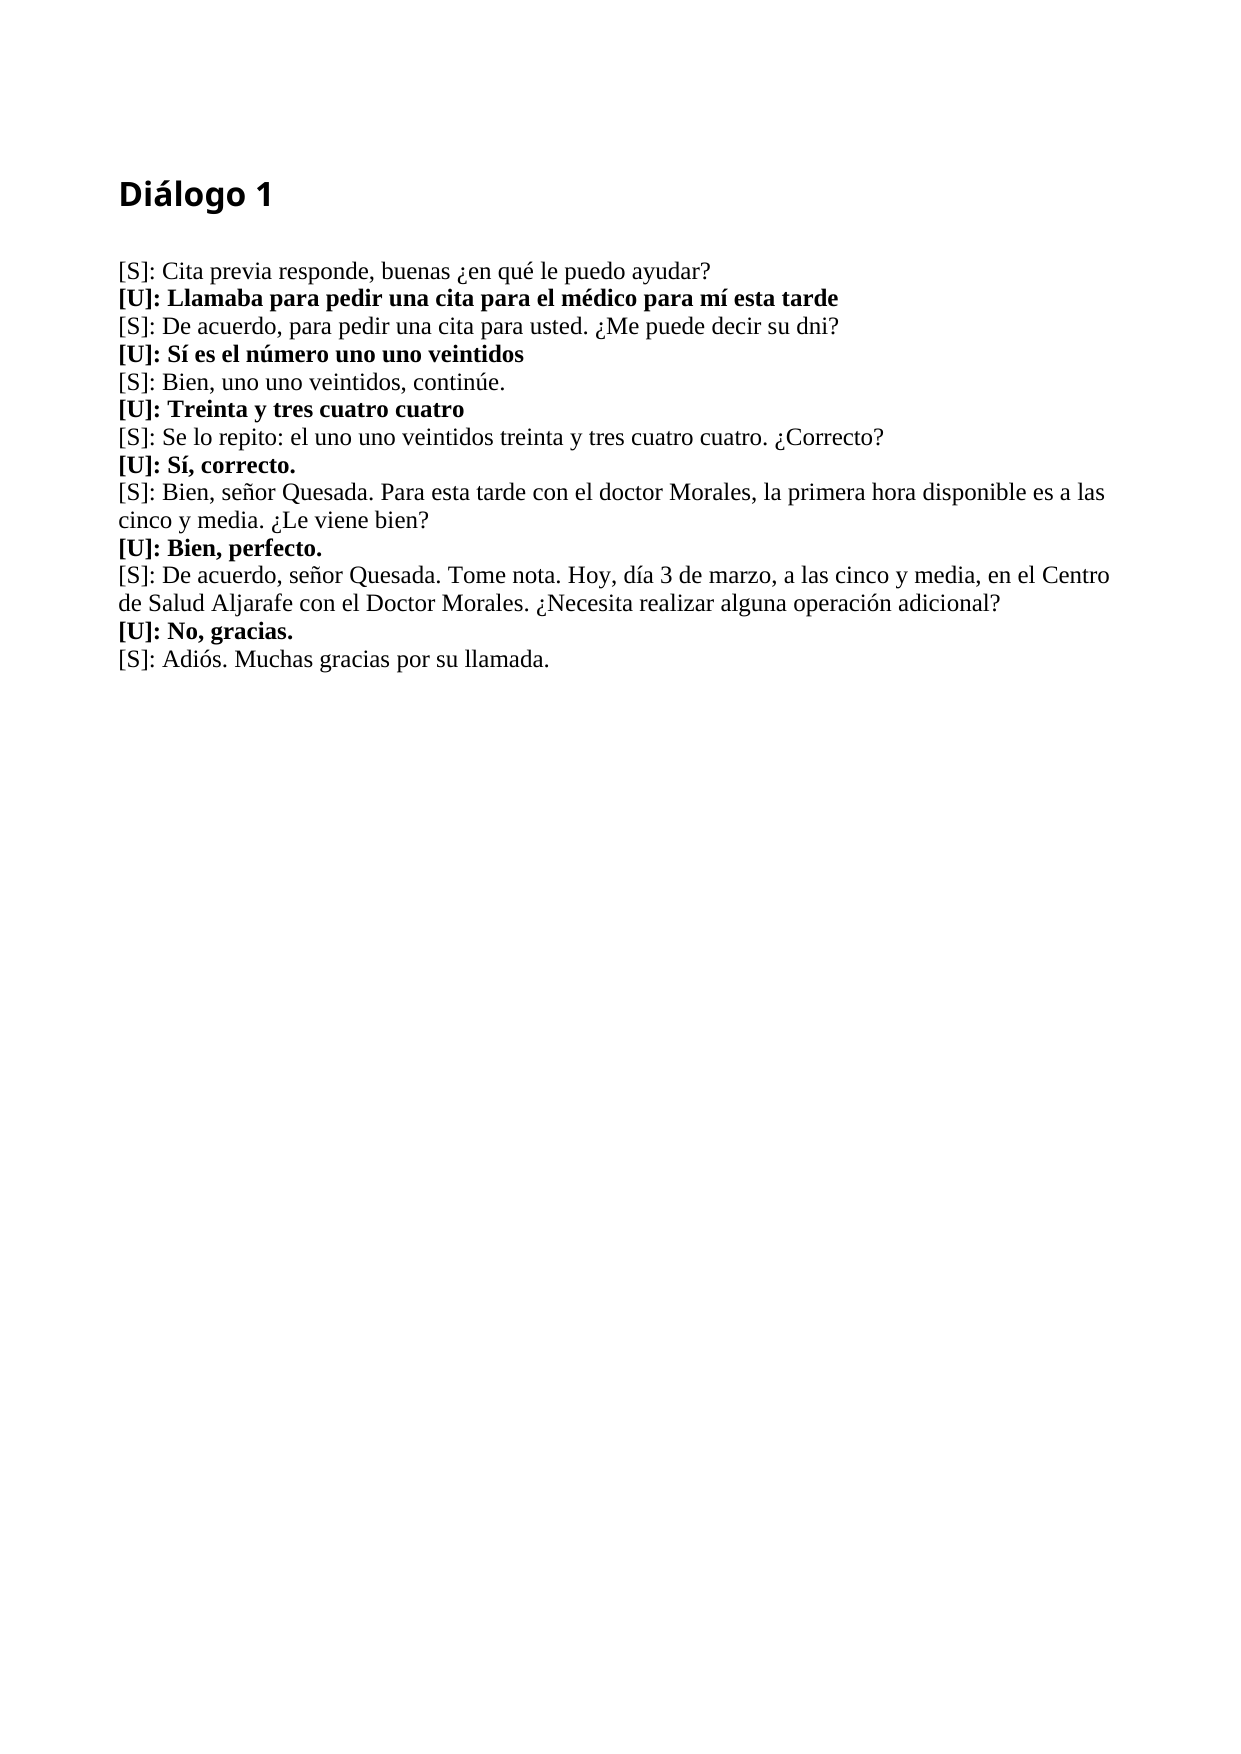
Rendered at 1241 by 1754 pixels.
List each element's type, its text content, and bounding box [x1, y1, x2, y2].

text [U]: Sí, correcto. [118, 451, 1122, 478]
text [U]: No, gracias. [118, 617, 1122, 645]
text [S]: Cita previa responde, buenas ¿en qué le puedo ayudar? [118, 257, 1122, 284]
text [U]: Bien, perfecto. [118, 534, 1122, 562]
text [S]: Bien, señor Quesada. Para esta tarde con el doctor Morales, la primera hora disponible es a las cinco y media. ¿Le viene bien? [118, 478, 1122, 534]
text [S]: Adiós. Muchas gracias por su llamada. [118, 645, 1122, 672]
text [S]: Se lo repito: el uno uno veintidos treinta y tres cuatro cuatro. ¿Correcto? [118, 423, 1122, 451]
text [S]: De acuerdo, para pedir una cita para usted. ¿Me puede decir su dni? [118, 312, 1122, 340]
text [U]: Sí es el número uno uno veintidos [118, 340, 1122, 368]
text [S]: Bien, uno uno veintidos, continúe. [118, 368, 1122, 395]
subtitle Diálogo 1 [118, 171, 1122, 217]
text [S]: De acuerdo, señor Quesada. Tome nota. Hoy, día 3 de marzo, a las cinco y media, en el Centro de Salud Aljarafe con el Doctor Morales. ¿Necesita realizar alguna operación adicional? [118, 562, 1122, 617]
text [U]: Treinta y tres cuatro cuatro [118, 395, 1122, 423]
text [U]: Llamaba para pedir una cita para el médico para mí esta tarde [118, 284, 1122, 312]
